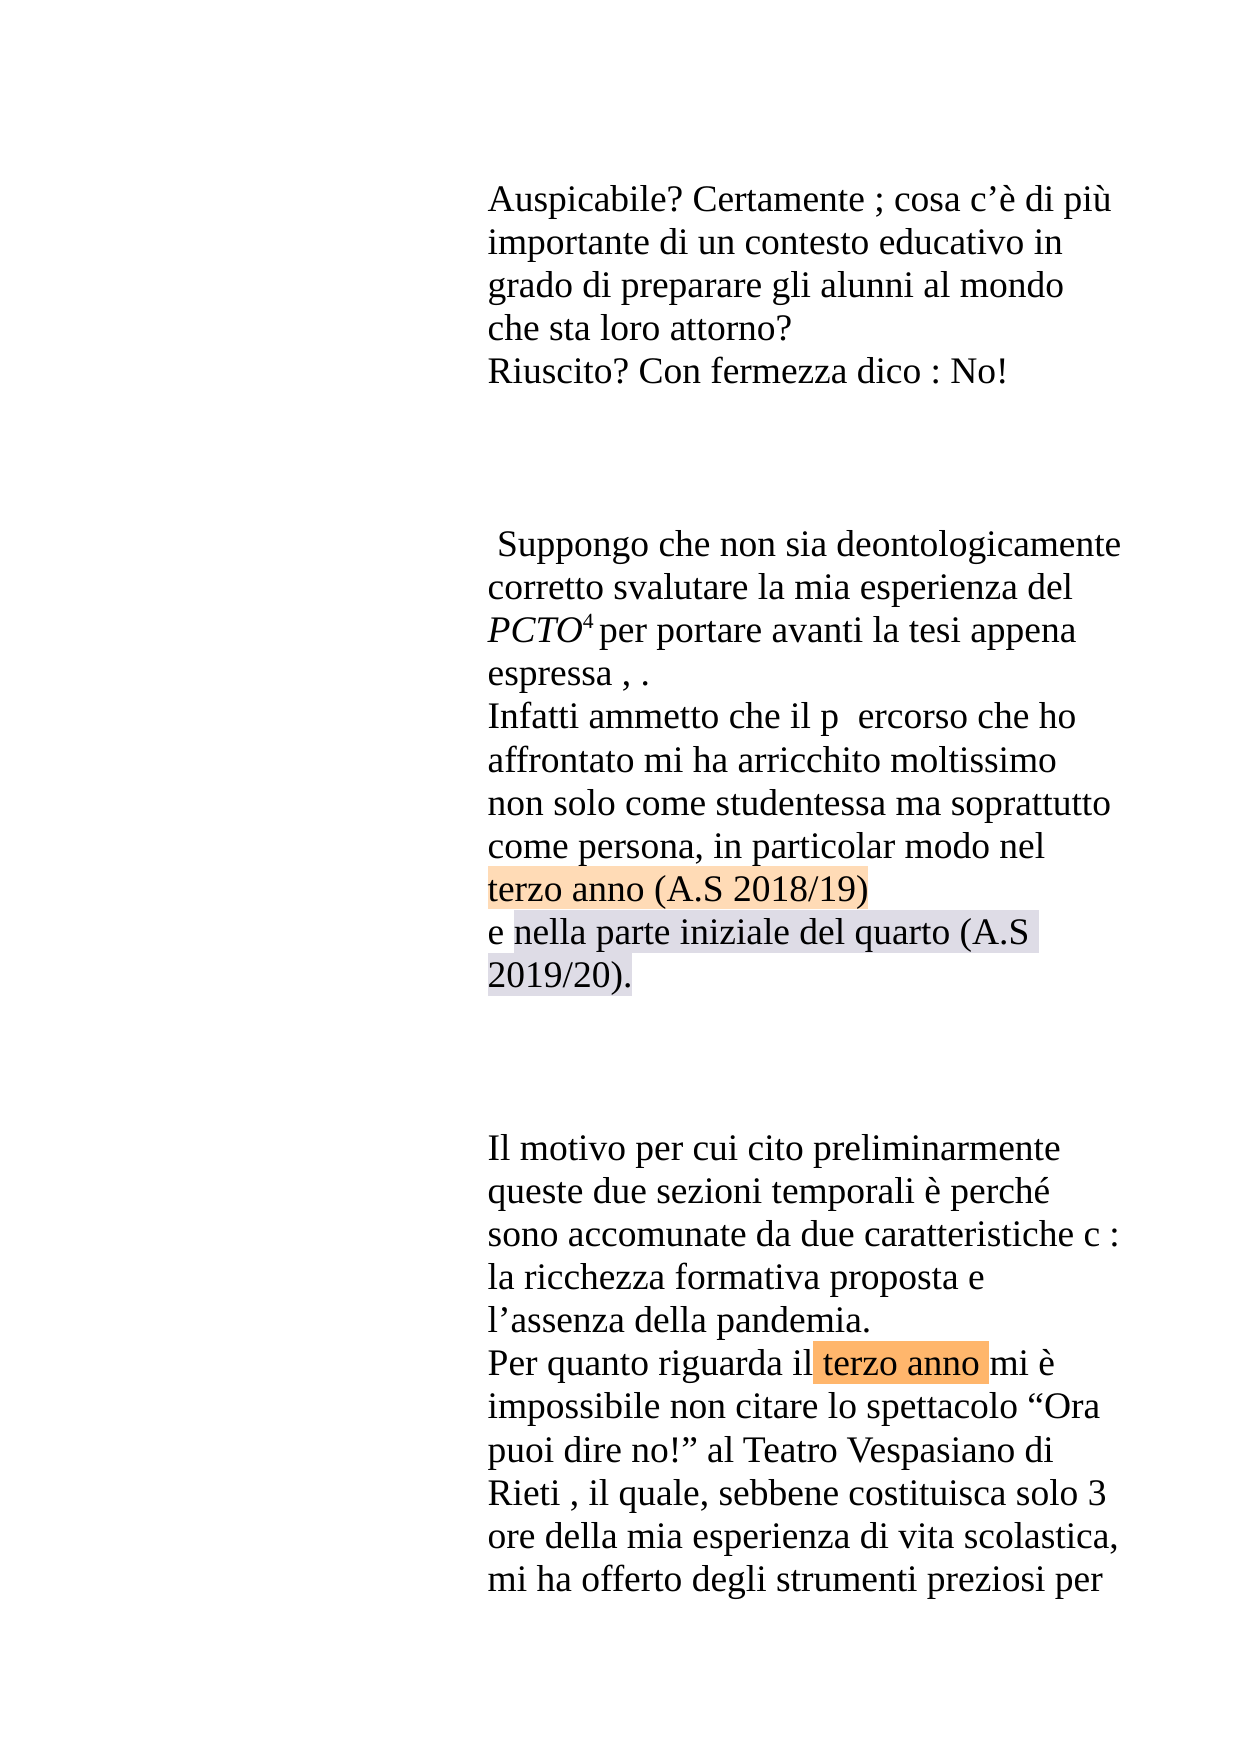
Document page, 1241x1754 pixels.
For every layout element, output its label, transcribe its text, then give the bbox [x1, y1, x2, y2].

text e nella parte iniziale del quarto (A.S 2019/20). [487, 909, 1122, 996]
text Auspicabile? Certamente ; cosa c’è di più importante di un contesto educativo in grado di preparare gli alunni al mondo che sta loro attorno? [487, 176, 1122, 349]
text Suppongo che non sia deontologicamente corretto svalutare la mia esperienza del PCTO4 per portare avanti la tesi appena espressa , . [487, 521, 1122, 694]
text Riuscito? Con fermezza dico : No! [487, 349, 1122, 392]
text Infatti ammetto che il p ercorso che ho affrontato mi ha arricchito moltissimo non solo come studentessa ma soprattutto come persona, in particolar modo nel terzo anno (A.S 2018/19) [487, 694, 1122, 909]
text Il motivo per cui cito preliminarmente queste due sezioni temporali è perché sono accomunate da due caratteristiche c : la ricchezza formativa proposta e l’assenza della pandemia. [487, 1125, 1122, 1341]
text Per quanto riguarda il terzo anno mi è impossibile non citare lo spettacolo “Ora puoi dire no!” al Teatro Vespasiano di Rieti , il quale, sebbene costituisca solo 3 ore della mia esperienza di vita scolastica, mi ha offerto degli strumenti preziosi per [487, 1341, 1122, 1599]
